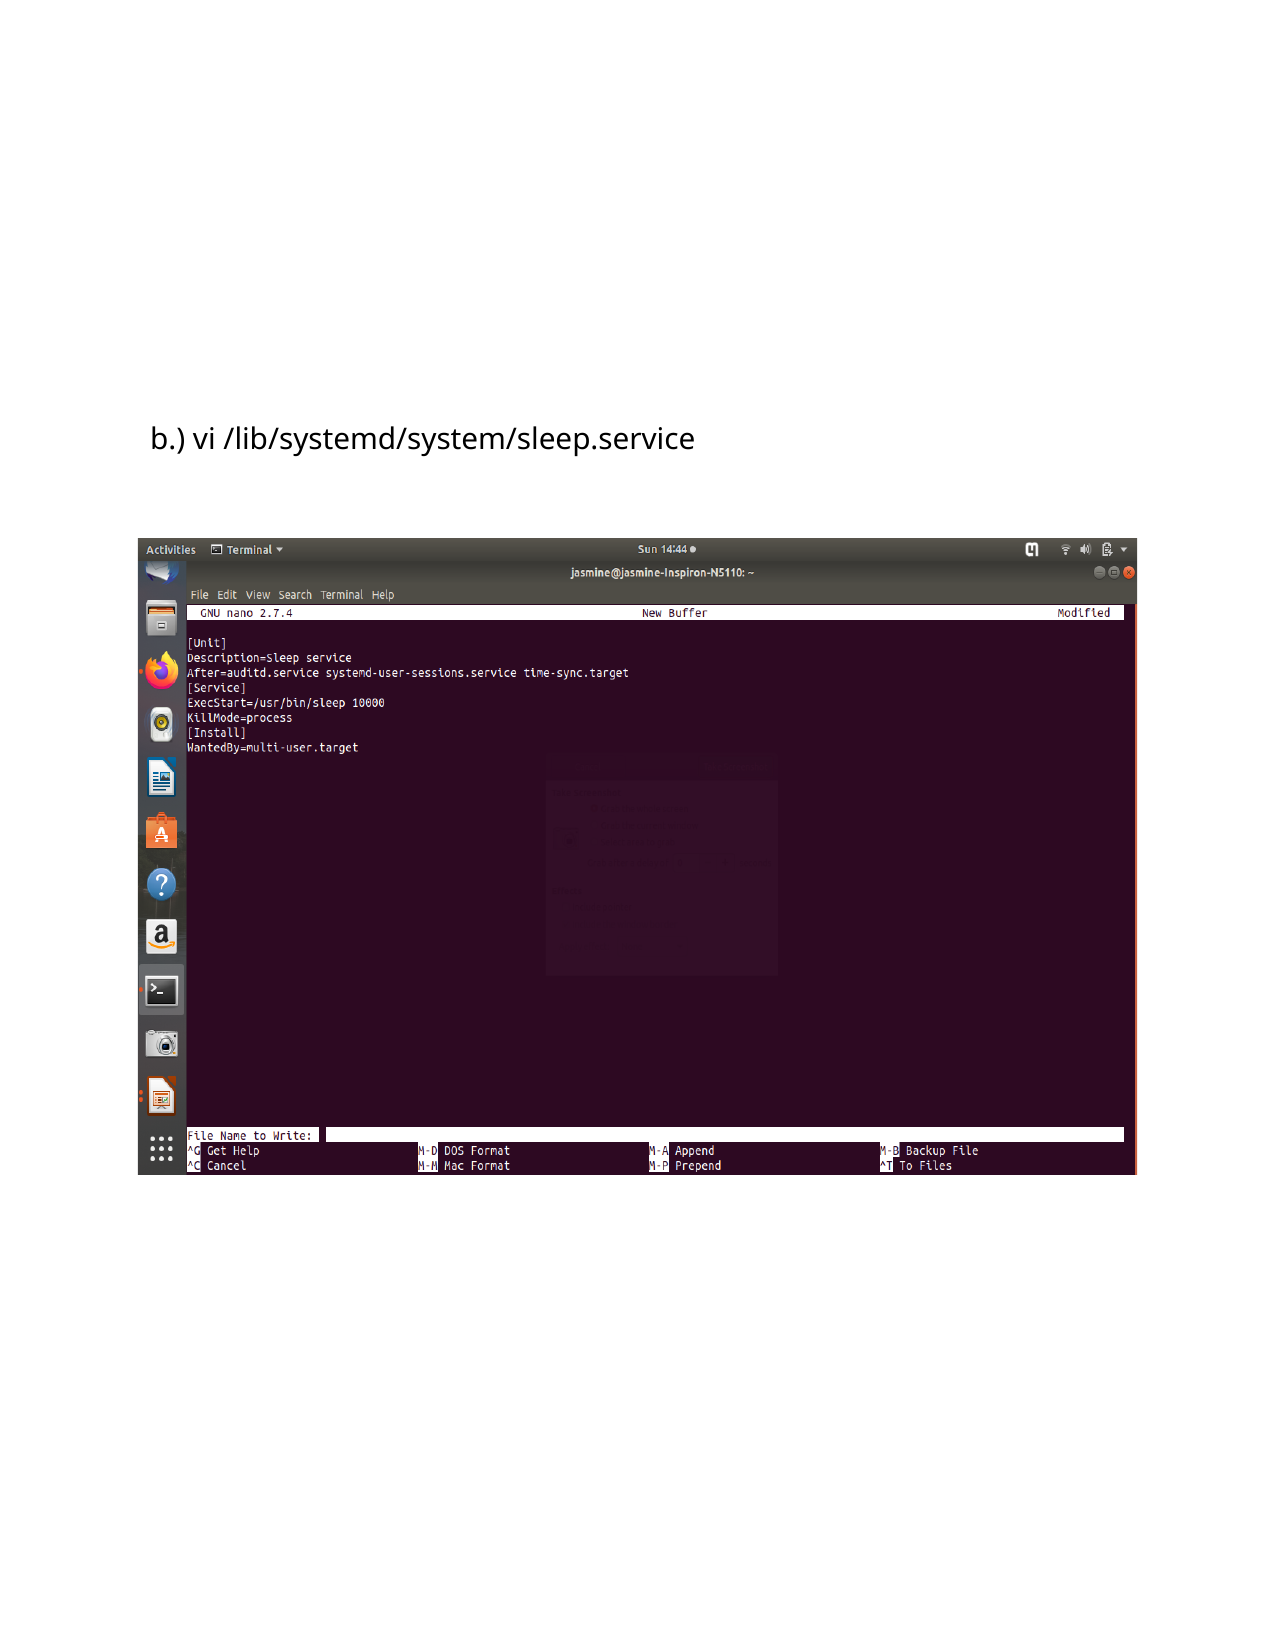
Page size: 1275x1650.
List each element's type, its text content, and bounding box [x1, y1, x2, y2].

picture [137, 538, 1138, 1175]
text b.) vi /lib/systemd/system/sleep.service [150, 418, 1125, 458]
